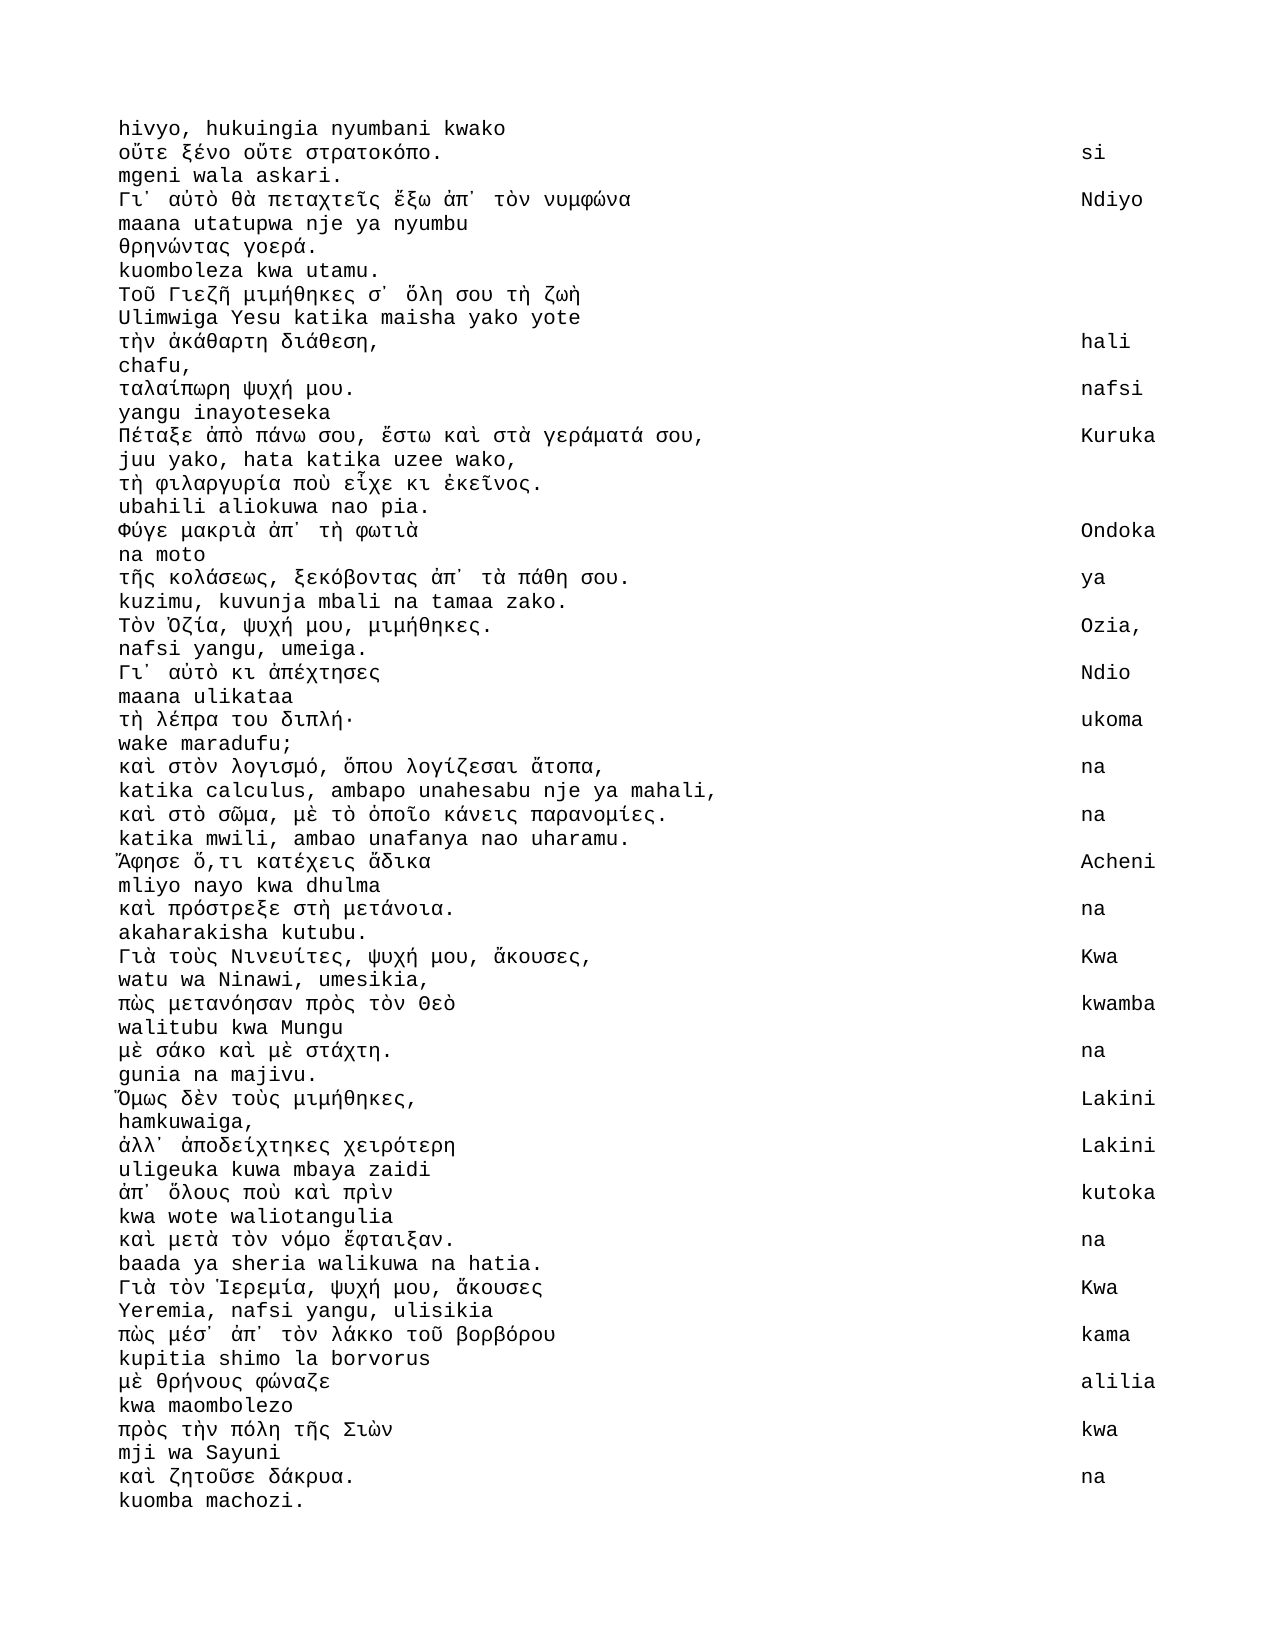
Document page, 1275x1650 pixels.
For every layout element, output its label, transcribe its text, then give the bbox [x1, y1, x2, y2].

text hivyo, hukuingia nyumbani kwako [118, 118, 1157, 142]
text Πέταξε ἀπὸ πάνω σου, ἔστω καὶ στὰ γεράματά σου, Kuruka juu yako, hata katika uzee wako, [118, 426, 1157, 473]
text καὶ μετὰ τὸν νόμο ἔφταιξαν. na baada ya sheria walikuwa na hatia. [118, 1229, 1157, 1277]
text Τοῦ Γιεζῆ μιμήθηκες σ᾿ ὅλη σου τὴ ζωὴ Ulimwiga Yesu katika maisha yako yote [118, 284, 1157, 331]
text πὼς μέσ᾿ ἀπ᾿ τὸν λάκκο τοῦ βορβόρου kama kupitia shimo la borvorus [118, 1324, 1157, 1371]
text θρηνώντας γοερά. kuomboleza kwa utamu. [118, 236, 1157, 284]
text καὶ στὸν λογισμό, ὅπου λογίζεσαι ἄτοπα, na katika calculus, ambapo unahesabu nje ya mahali, [118, 757, 1157, 804]
text οὔτε ξένο οὔτε στρατοκόπο. si mgeni wala askari. [118, 142, 1157, 189]
text τὴν ἀκάθαρτη διάθεση, hali chafu, [118, 331, 1157, 378]
text Γιὰ τοὺς Νινευίτες, ψυχή μου, ἄκουσες, Kwa watu wa Ninawi, umesikia, [118, 946, 1157, 993]
text τὴ λέπρα του διπλή· ukoma wake maradufu; [118, 709, 1157, 757]
text ἀλλ᾿ ἀποδείχτηκες χειρότερη Lakini uligeuka kuwa mbaya zaidi [118, 1135, 1157, 1182]
text ταλαίπωρη ψυχή μου. nafsi yangu inayoteseka [118, 378, 1157, 426]
text καὶ ζητοῦσε δάκρυα. na kuomba machozi. [118, 1466, 1157, 1513]
text πὼς μετανόησαν πρὸς τὸν Θεὸ kwamba walitubu kwa Mungu [118, 993, 1157, 1040]
text Φύγε μακριὰ ἀπ᾿ τὴ φωτιὰ Ondoka na moto [118, 520, 1157, 567]
text πρὸς τὴν πόλη τῆς Σιὼν kwa mji wa Sayuni [118, 1419, 1157, 1466]
text Γιὰ τὸν Ἱερεμία, ψυχή μου, ἄκουσες Kwa Yeremia, nafsi yangu, ulisikia [118, 1277, 1157, 1324]
text Τὸν Ὀζία, ψυχή μου, μιμήθηκες. Ozia, nafsi yangu, umeiga. [118, 615, 1157, 662]
text τὴ φιλαργυρία ποὺ εἶχε κι ἐκεῖνος. ubahili aliokuwa nao pia. [118, 473, 1157, 520]
text ἀπ᾿ ὅλους ποὺ καὶ πρὶν kutoka kwa wote waliotangulia [118, 1182, 1157, 1229]
text μὲ σάκο καὶ μὲ στάχτη. na gunia na majivu. [118, 1040, 1157, 1088]
text Ἄφησε ὅ,τι κατέχεις ἄδικα Acheni mliyo nayo kwa dhulma [118, 851, 1157, 898]
text μὲ θρήνους φώναζε alilia kwa maombolezo [118, 1371, 1157, 1419]
text καὶ στὸ σῶμα, μὲ τὸ ὁποῖο κάνεις παρανομίες. na katika mwili, ambao unafanya nao uharamu. [118, 804, 1157, 851]
text Ὅμως δὲν τοὺς μιμήθηκες, Lakini hamkuwaiga, [118, 1088, 1157, 1135]
text Γι᾿ αὐτὸ θὰ πεταχτεῖς ἔξω ἀπ᾿ τὸν νυμφώνα Ndiyo maana utatupwa nje ya nyumbu [118, 189, 1157, 236]
text Γι᾿ αὐτὸ κι ἀπέχτησες Ndio maana ulikataa [118, 662, 1157, 709]
text τῆς κολάσεως, ξεκόβοντας ἀπ᾿ τὰ πάθη σου. ya kuzimu, kuvunja mbali na tamaa zako. [118, 567, 1157, 615]
text καὶ πρόστρεξε στὴ μετάνοια. na akaharakisha kutubu. [118, 898, 1157, 946]
